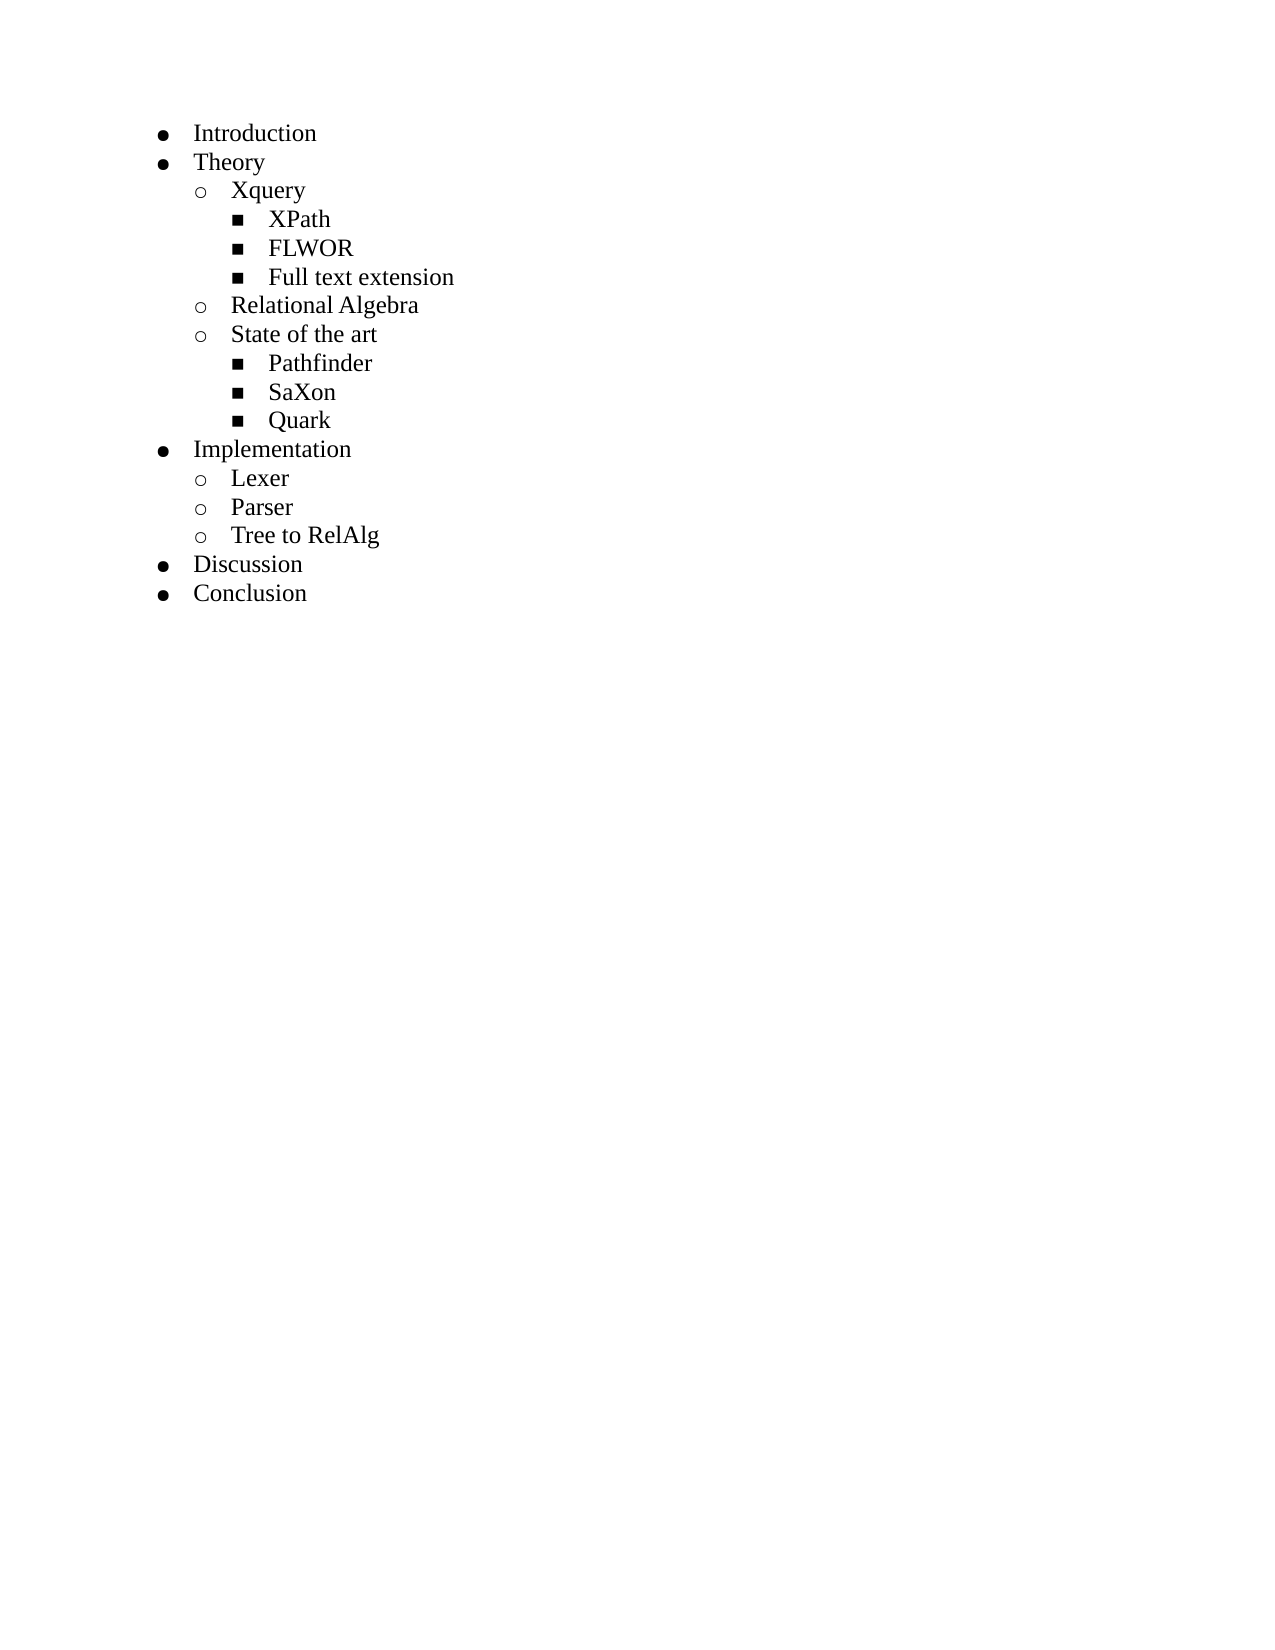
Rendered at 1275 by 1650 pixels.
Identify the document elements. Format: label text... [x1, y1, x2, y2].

list Parser [193, 492, 1157, 521]
list Lexer [193, 463, 1157, 492]
list Relational Algebra [193, 291, 1157, 319]
list Xquery [193, 176, 1157, 204]
list XPath [231, 204, 1157, 233]
list Tree to RelAlg [193, 521, 1157, 549]
list SaXon [231, 377, 1157, 406]
list Discussion [156, 549, 1157, 578]
list Quark [231, 406, 1157, 434]
list FLWOR [231, 233, 1157, 262]
list Implementation [156, 434, 1157, 463]
list Conclusion [156, 578, 1157, 607]
list Theory [156, 147, 1157, 176]
list Introduction [156, 118, 1157, 147]
list Full text extension [231, 262, 1157, 291]
list State of the art [193, 319, 1157, 348]
list Pathfinder [231, 348, 1157, 377]
